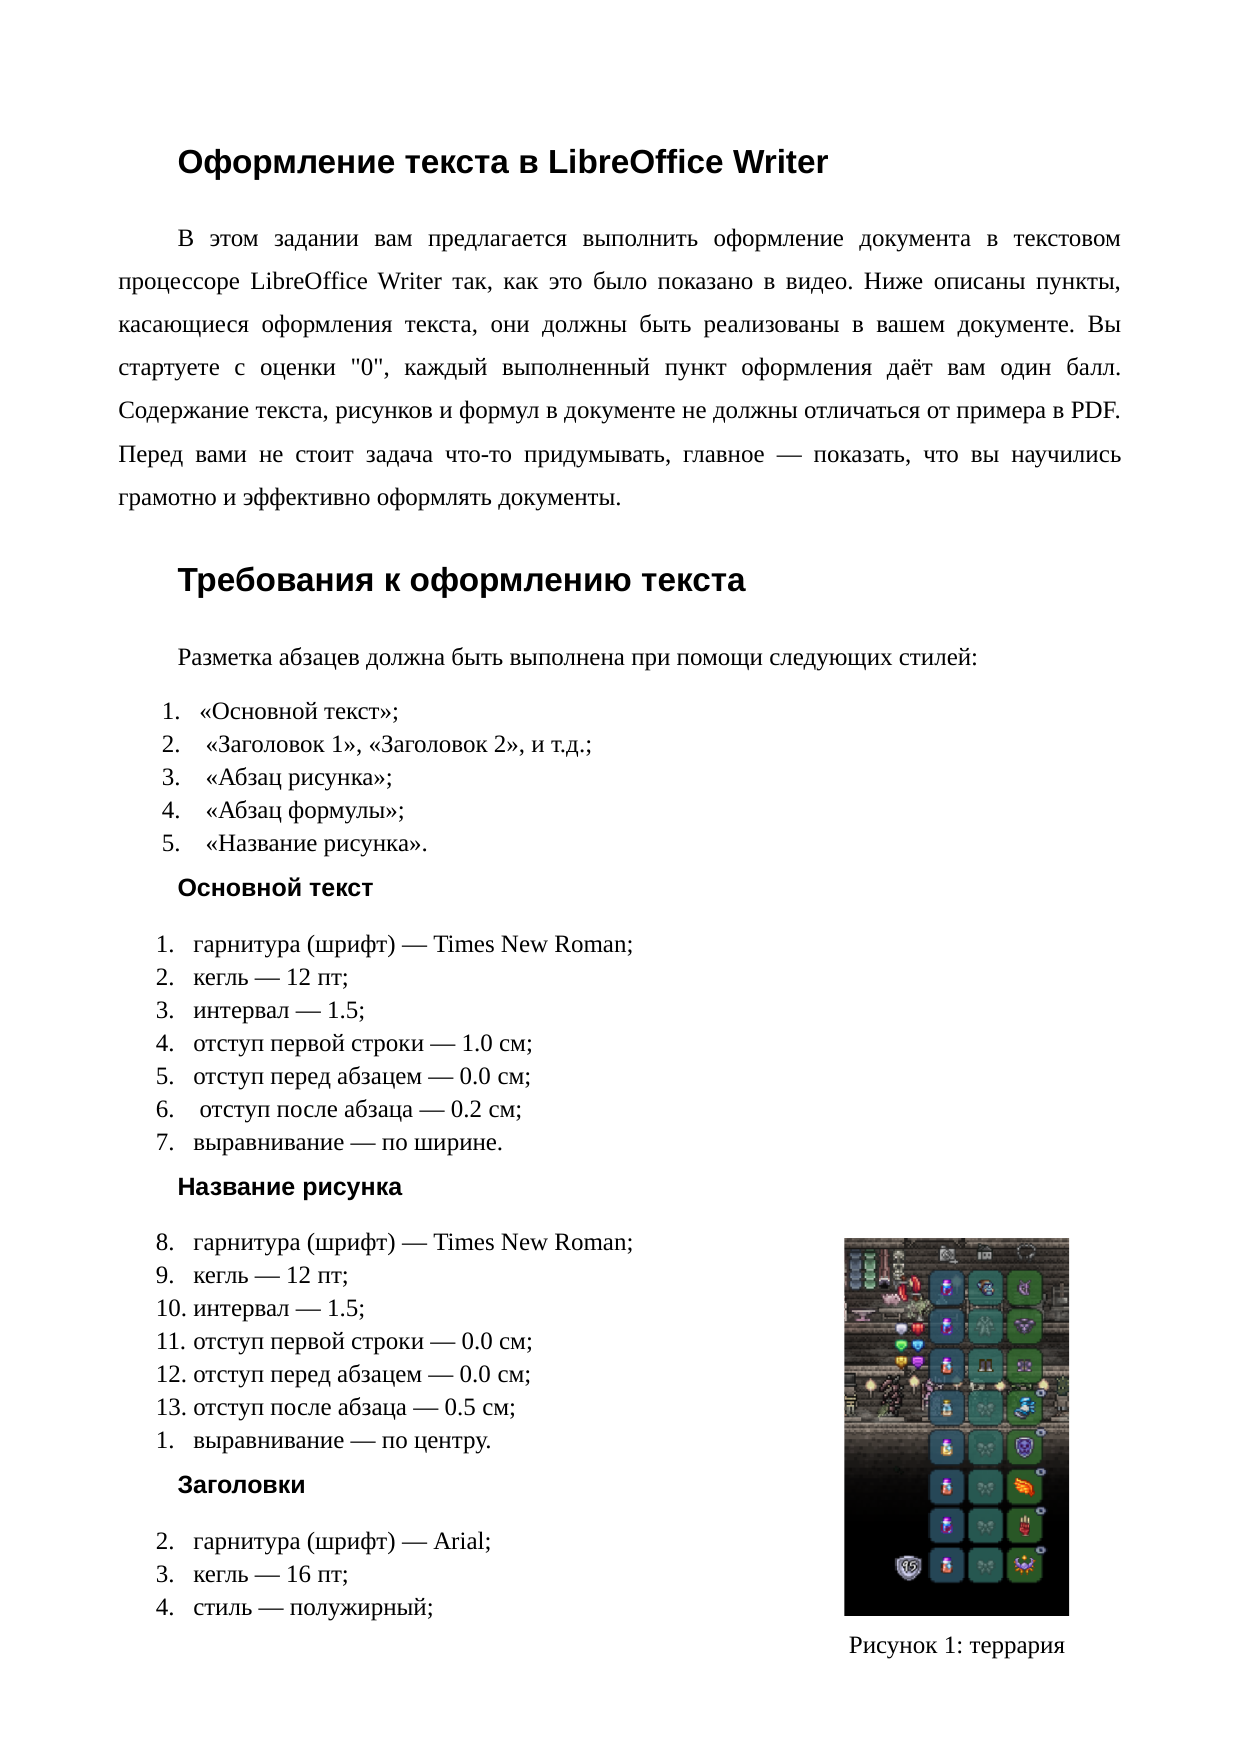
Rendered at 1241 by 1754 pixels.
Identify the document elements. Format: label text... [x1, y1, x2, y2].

list [1070, 1559, 1122, 1587]
list [1070, 1425, 1122, 1454]
subtitle Оформление текста в LibreOffice Writer [118, 142, 1122, 180]
list интервал — 1.5; [156, 995, 1122, 1024]
list кегль — 16 пт; [156, 1559, 844, 1587]
subtitle Название рисунка [118, 1172, 1122, 1201]
list «Абзац формулы»; [162, 796, 1122, 824]
list отступ после абзаца — 0.2 см; [156, 1094, 1122, 1123]
text Разметка абзацев должна быть выполнена при помощи следующих стилей: [118, 642, 1122, 670]
list [1070, 1326, 1122, 1355]
list отступ перед абзацем — 0.0 см; [156, 1061, 1122, 1090]
text В этом задании вам предлагается выполнить оформление документа в текстовом процессоре LibreOffice Writer так, как это было показано в видео. Ниже описаны пункты, касающиеся оформления текста, они должны быть реализованы в вашем документе. Вы стартуете с оценки "0", каждый выполненный пункт оформления даёт вам один балл. Содержание текста, рисунков и формул в документе не должны отличаться от примера в PDF. Перед вами не стоит задача что-то придумывать, главное — показать, что вы научились грамотно и эффективно оформлять документы. [118, 223, 1122, 511]
list «Абзац рисунка»; [162, 762, 1122, 791]
list гарнитура (шрифт) — Times New Roman; [156, 1227, 1122, 1256]
list выравнивание — по ширине. [156, 1127, 1122, 1156]
list отступ перед абзацем — 0.0 см; [156, 1359, 844, 1388]
subtitle Заголовки [118, 1470, 844, 1499]
list гарнитура (шрифт) — Arial; [156, 1526, 844, 1554]
list [1070, 1526, 1122, 1554]
list отступ первой строки — 1.0 см; [156, 1028, 1122, 1057]
list кегль — 12 пт; [156, 962, 1122, 991]
list [1070, 1260, 1122, 1289]
list «Основной текст»; [162, 696, 1122, 725]
list Рисунок 1: террария [844, 1616, 1069, 1659]
list отступ первой строки — 0.0 см; [156, 1326, 844, 1355]
list выравнивание — по центру. [156, 1425, 844, 1454]
list кегль — 12 пт; [156, 1260, 844, 1289]
list [1070, 1392, 1122, 1421]
subtitle Основной текст [118, 873, 1122, 902]
picture [844, 1238, 1070, 1616]
list «Заголовок 1», «Заголовок 2», и т.д.; [162, 729, 1122, 758]
list интервал — 1.5; [156, 1293, 844, 1322]
list [1070, 1293, 1122, 1322]
list [1069, 1592, 1122, 1621]
list «Название рисунка». [162, 828, 1122, 857]
list гарнитура (шрифт) — Times New Roman; [156, 929, 1122, 958]
list стиль — полужирный; [156, 1592, 844, 1621]
list отступ после абзаца — 0.5 см; [156, 1392, 844, 1421]
subtitle [1070, 1470, 1122, 1499]
subtitle Требования к оформлению текста [118, 560, 1122, 599]
list [1070, 1359, 1122, 1388]
